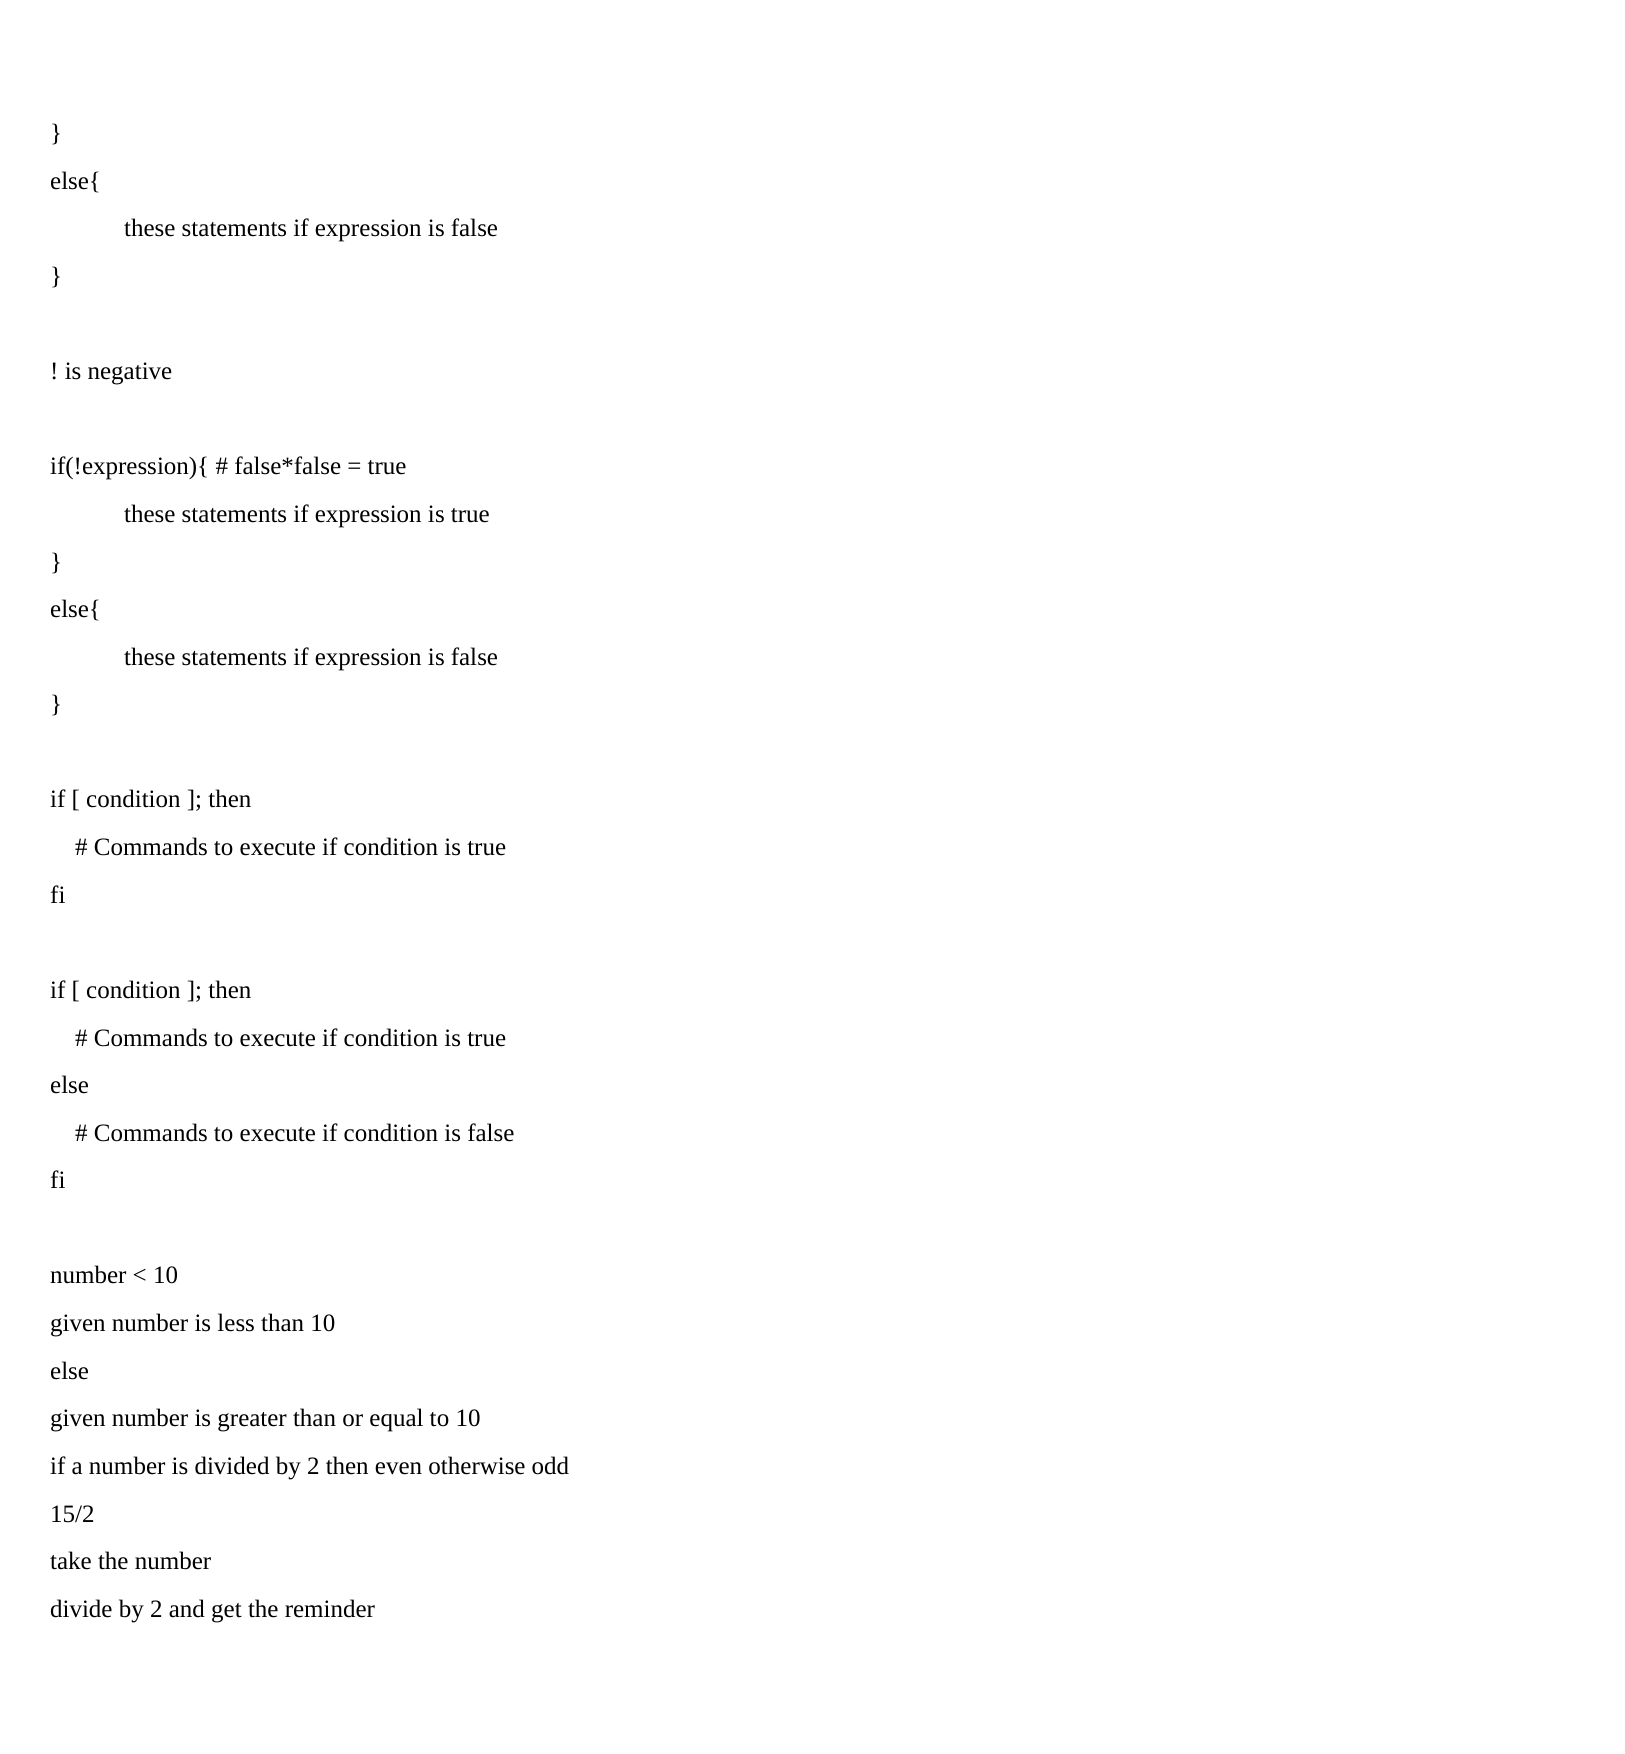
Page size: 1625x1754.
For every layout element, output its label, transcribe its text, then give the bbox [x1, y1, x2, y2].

text else{ [50, 594, 1562, 623]
text } [50, 689, 1562, 718]
text else{ [50, 166, 1562, 194]
text 15/2 [50, 1499, 1562, 1527]
text given number is less than 10 [50, 1308, 1562, 1337]
text fi [50, 880, 1562, 908]
text take the number [50, 1546, 1562, 1575]
text # Commands to execute if condition is false [50, 1118, 1562, 1147]
text # Commands to execute if condition is true [50, 832, 1562, 861]
text else [50, 1356, 1562, 1384]
text divide by 2 and get the reminder [50, 1594, 1562, 1623]
text these statements if expression is false [50, 213, 1562, 242]
text } [50, 118, 1562, 147]
text fi [50, 1165, 1562, 1194]
text these statements if expression is false [50, 642, 1562, 671]
text if(!expression){ # false*false = true [50, 451, 1562, 480]
text } [50, 261, 1562, 290]
text if [ condition ]; then [50, 975, 1562, 1004]
text else [50, 1070, 1562, 1099]
text if a number is divided by 2 then even otherwise odd [50, 1451, 1562, 1480]
text given number is greater than or equal to 10 [50, 1403, 1562, 1432]
text } [50, 547, 1562, 575]
text these statements if expression is true [50, 499, 1562, 528]
text ! is negative [50, 356, 1562, 385]
text if [ condition ]; then [50, 784, 1562, 813]
text # Commands to execute if condition is true [50, 1023, 1562, 1051]
text number < 10 [50, 1261, 1562, 1289]
